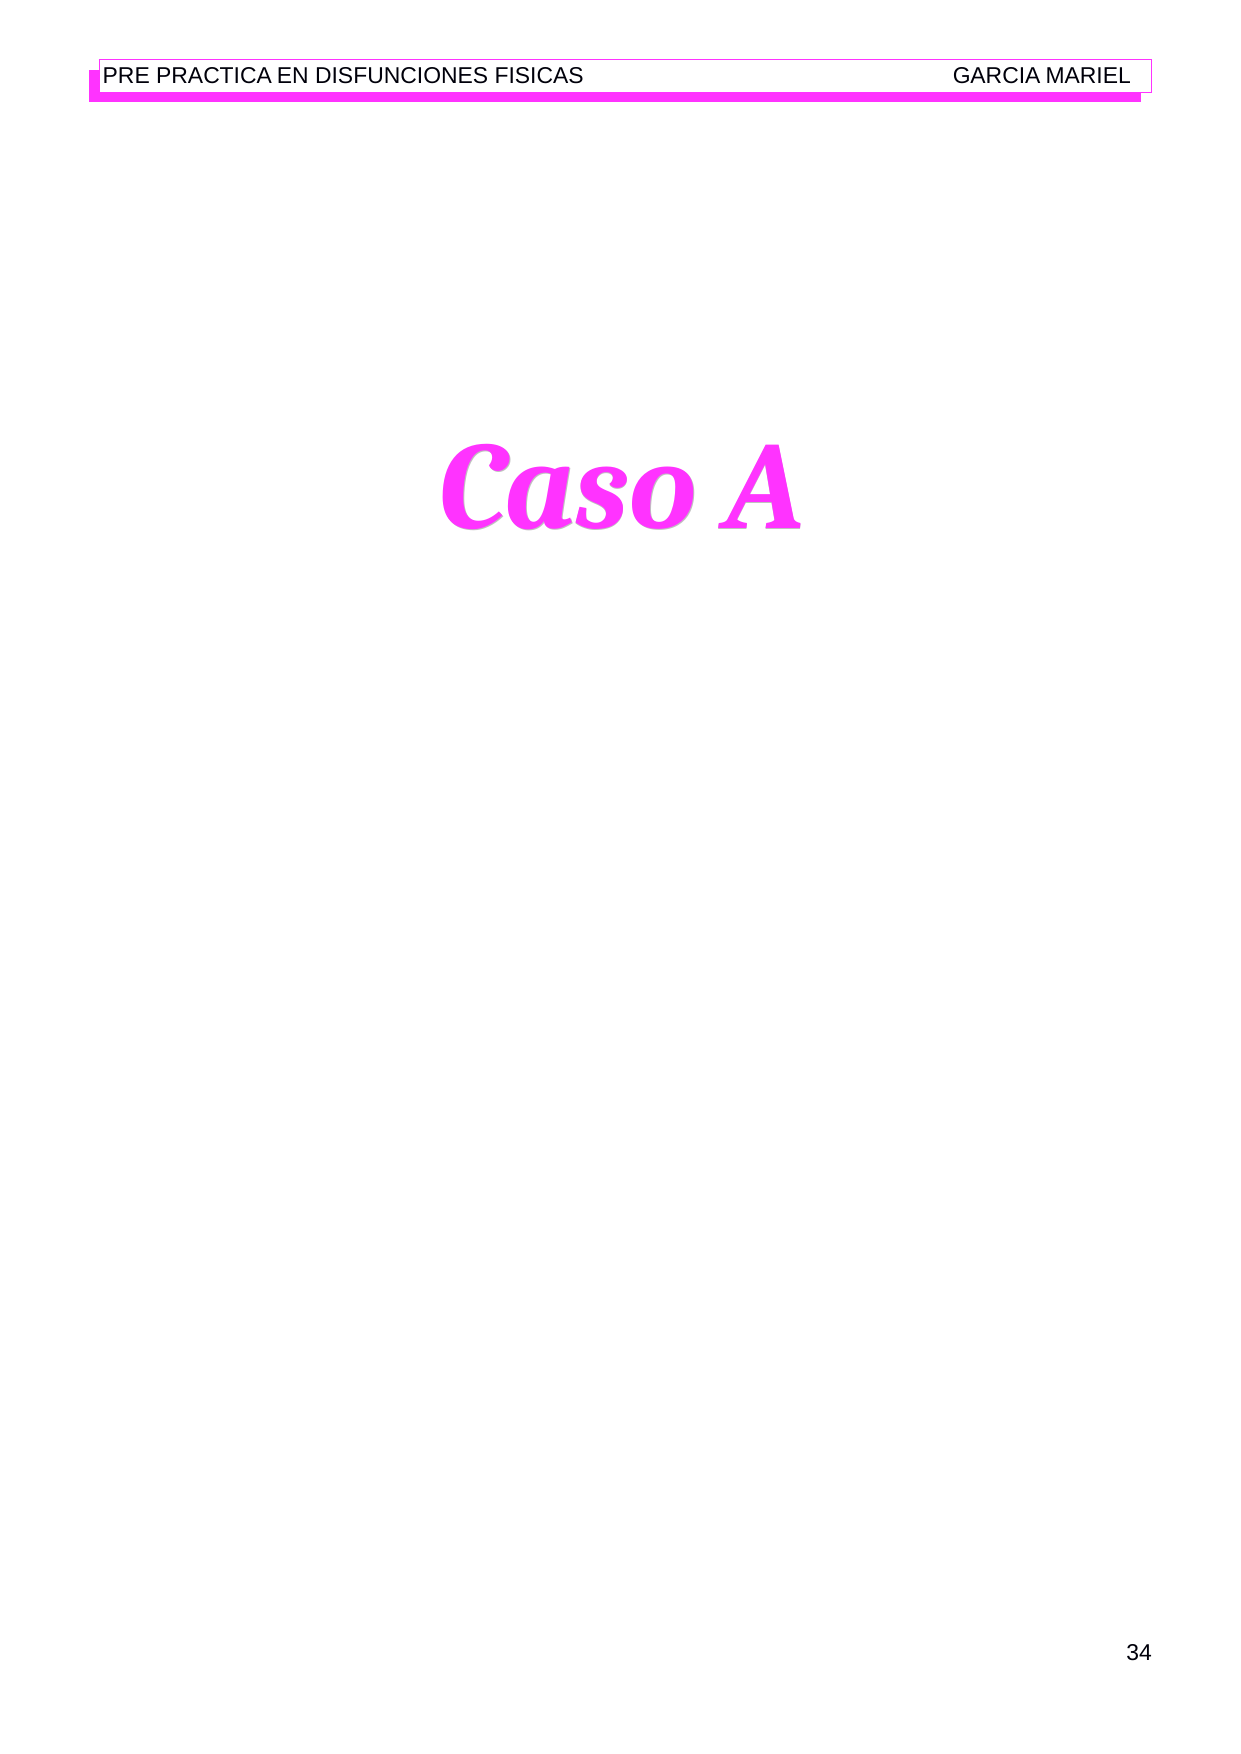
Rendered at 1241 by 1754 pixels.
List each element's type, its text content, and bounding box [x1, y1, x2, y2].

text Caso A [88, 416, 1152, 560]
